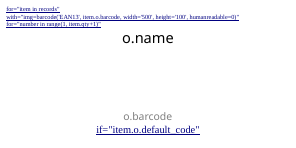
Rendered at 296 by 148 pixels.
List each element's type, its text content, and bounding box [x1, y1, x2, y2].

text for="item in records" [6, 6, 289, 13]
table_header o.name o.barcode if="item.o.default_code" [6, 28, 289, 136]
text with="img=barcode('EAN13', item.o.barcode, width='500', height='100', humanreadable=0)" [6, 13, 289, 21]
text for="number in range(1, item.qty+1)" [6, 21, 289, 28]
